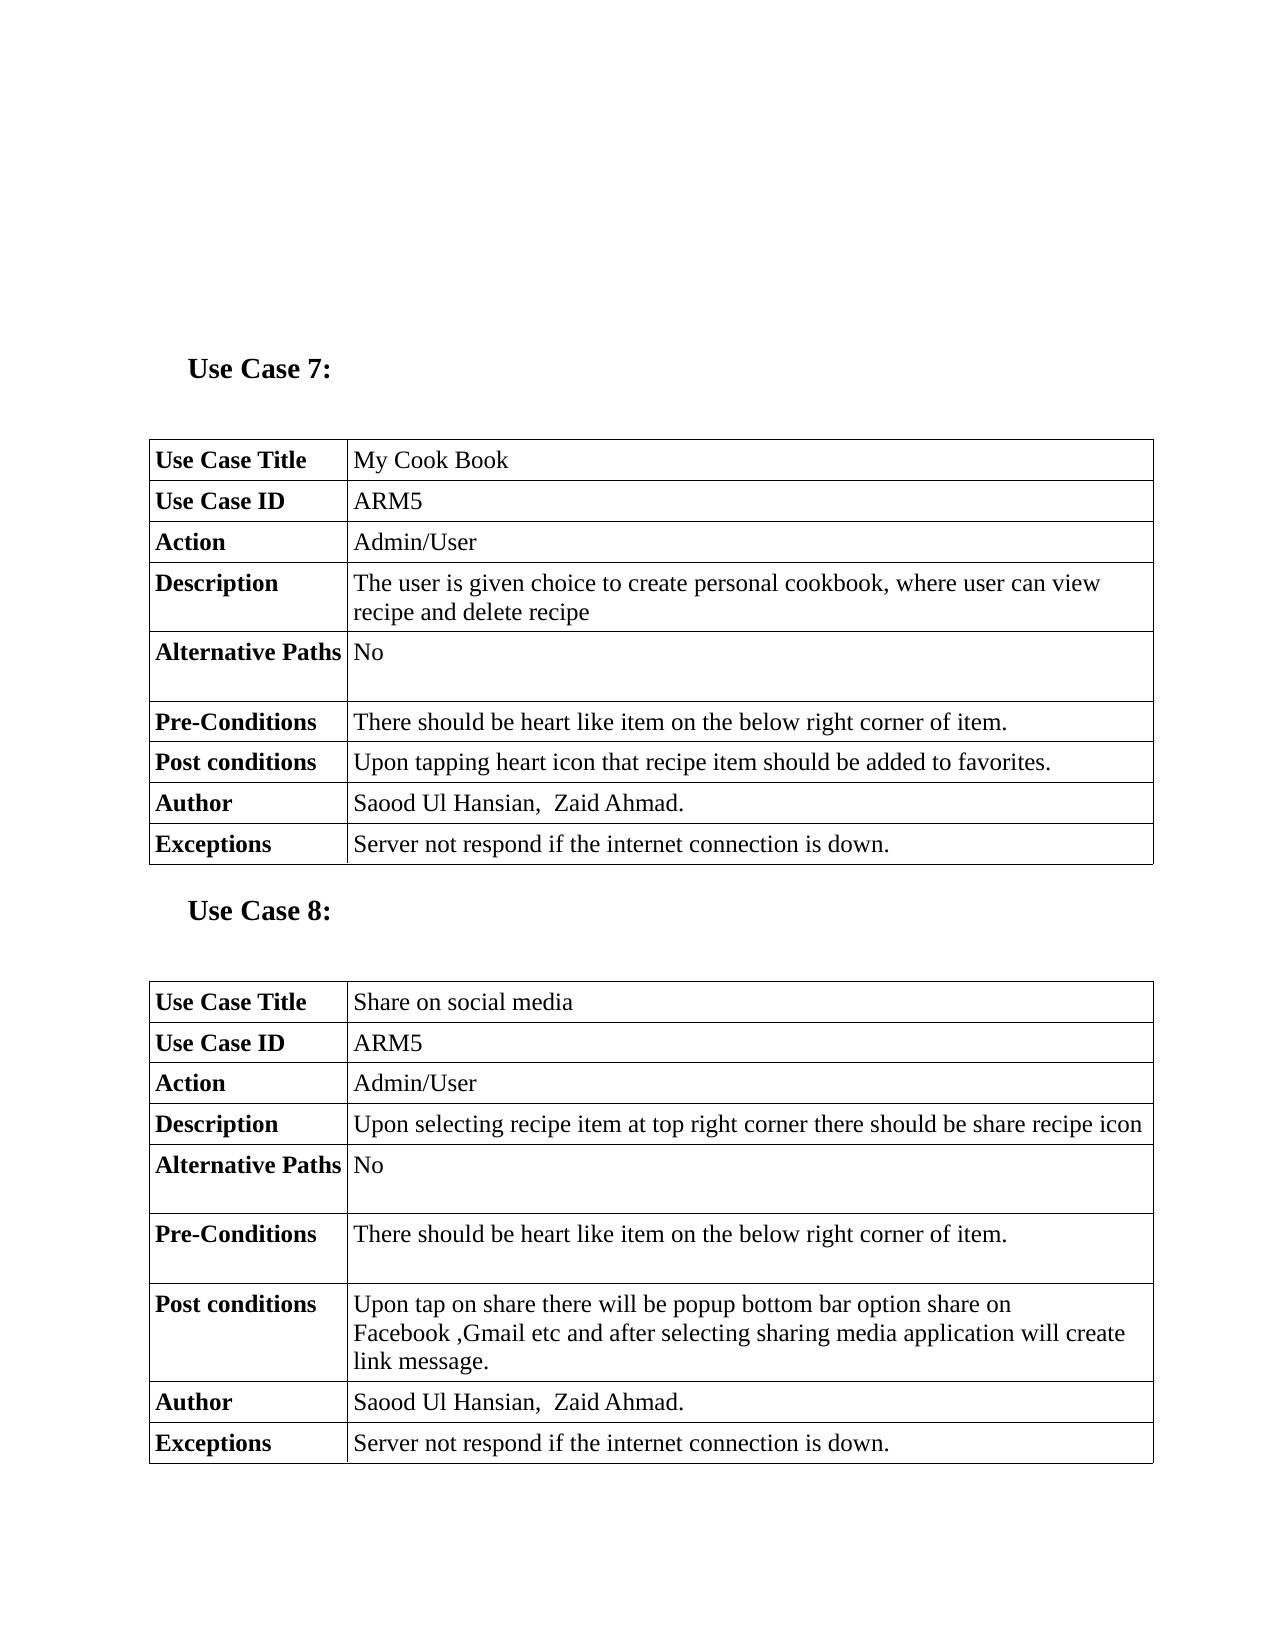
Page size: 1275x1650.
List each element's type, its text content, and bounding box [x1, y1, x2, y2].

table_cell Author [150, 783, 347, 823]
table_cell Upon tapping heart icon that recipe item should be added to favorites. [348, 742, 1153, 782]
table_cell Post conditions [150, 1284, 347, 1381]
table_cell There should be heart like item on the below right corner of item. [348, 1214, 1153, 1283]
table_cell Action [150, 522, 347, 562]
table_header Use Case Title [150, 982, 347, 1022]
table_cell Use Case ID [150, 481, 347, 521]
table_cell Description [150, 1104, 347, 1144]
table_cell Alternative Paths [150, 1145, 347, 1213]
table_cell Pre-Conditions [150, 1214, 347, 1283]
table_cell Saood Ul Hansian, Zaid Ahmad. [348, 783, 1153, 823]
table_cell Upon selecting recipe item at top right corner there should be share recipe icon [348, 1104, 1153, 1144]
table_cell No [348, 1145, 1153, 1213]
table_cell Action [150, 1063, 347, 1103]
table_cell No [348, 632, 1153, 701]
table_cell The user is given choice to create personal cookbook, where user can view recipe and delete recipe [348, 563, 1153, 631]
table_cell Upon tap on share there will be popup bottom bar option share on Facebook ,Gmail etc and after selecting sharing media application will create link message. [348, 1284, 1153, 1381]
table_cell Server not respond if the internet connection is down. [348, 1423, 1153, 1462]
table_cell Alternative Paths [150, 632, 347, 701]
list Use Case 7: [187, 351, 1125, 385]
table_header My Cook Book [348, 440, 1153, 480]
table_header Share on social media [348, 982, 1153, 1022]
table_cell Exceptions [150, 824, 347, 863]
table_cell Use Case ID [150, 1023, 347, 1062]
table_cell Pre-Conditions [150, 702, 347, 741]
table_cell Server not respond if the internet connection is down. [348, 824, 1153, 863]
table_cell Author [150, 1382, 347, 1422]
table_cell Description [150, 563, 347, 631]
table_cell Exceptions [150, 1423, 347, 1462]
table_cell There should be heart like item on the below right corner of item. [348, 702, 1153, 741]
table_cell ARM5 [348, 481, 1153, 521]
table_cell Post conditions [150, 742, 347, 782]
table_cell Admin/User [348, 522, 1153, 562]
table_cell Admin/User [348, 1063, 1153, 1103]
table_header Use Case Title [150, 440, 347, 480]
list Use Case 8: [187, 893, 1125, 926]
table_cell ARM5 [348, 1023, 1153, 1062]
table_cell Saood Ul Hansian, Zaid Ahmad. [348, 1382, 1153, 1422]
